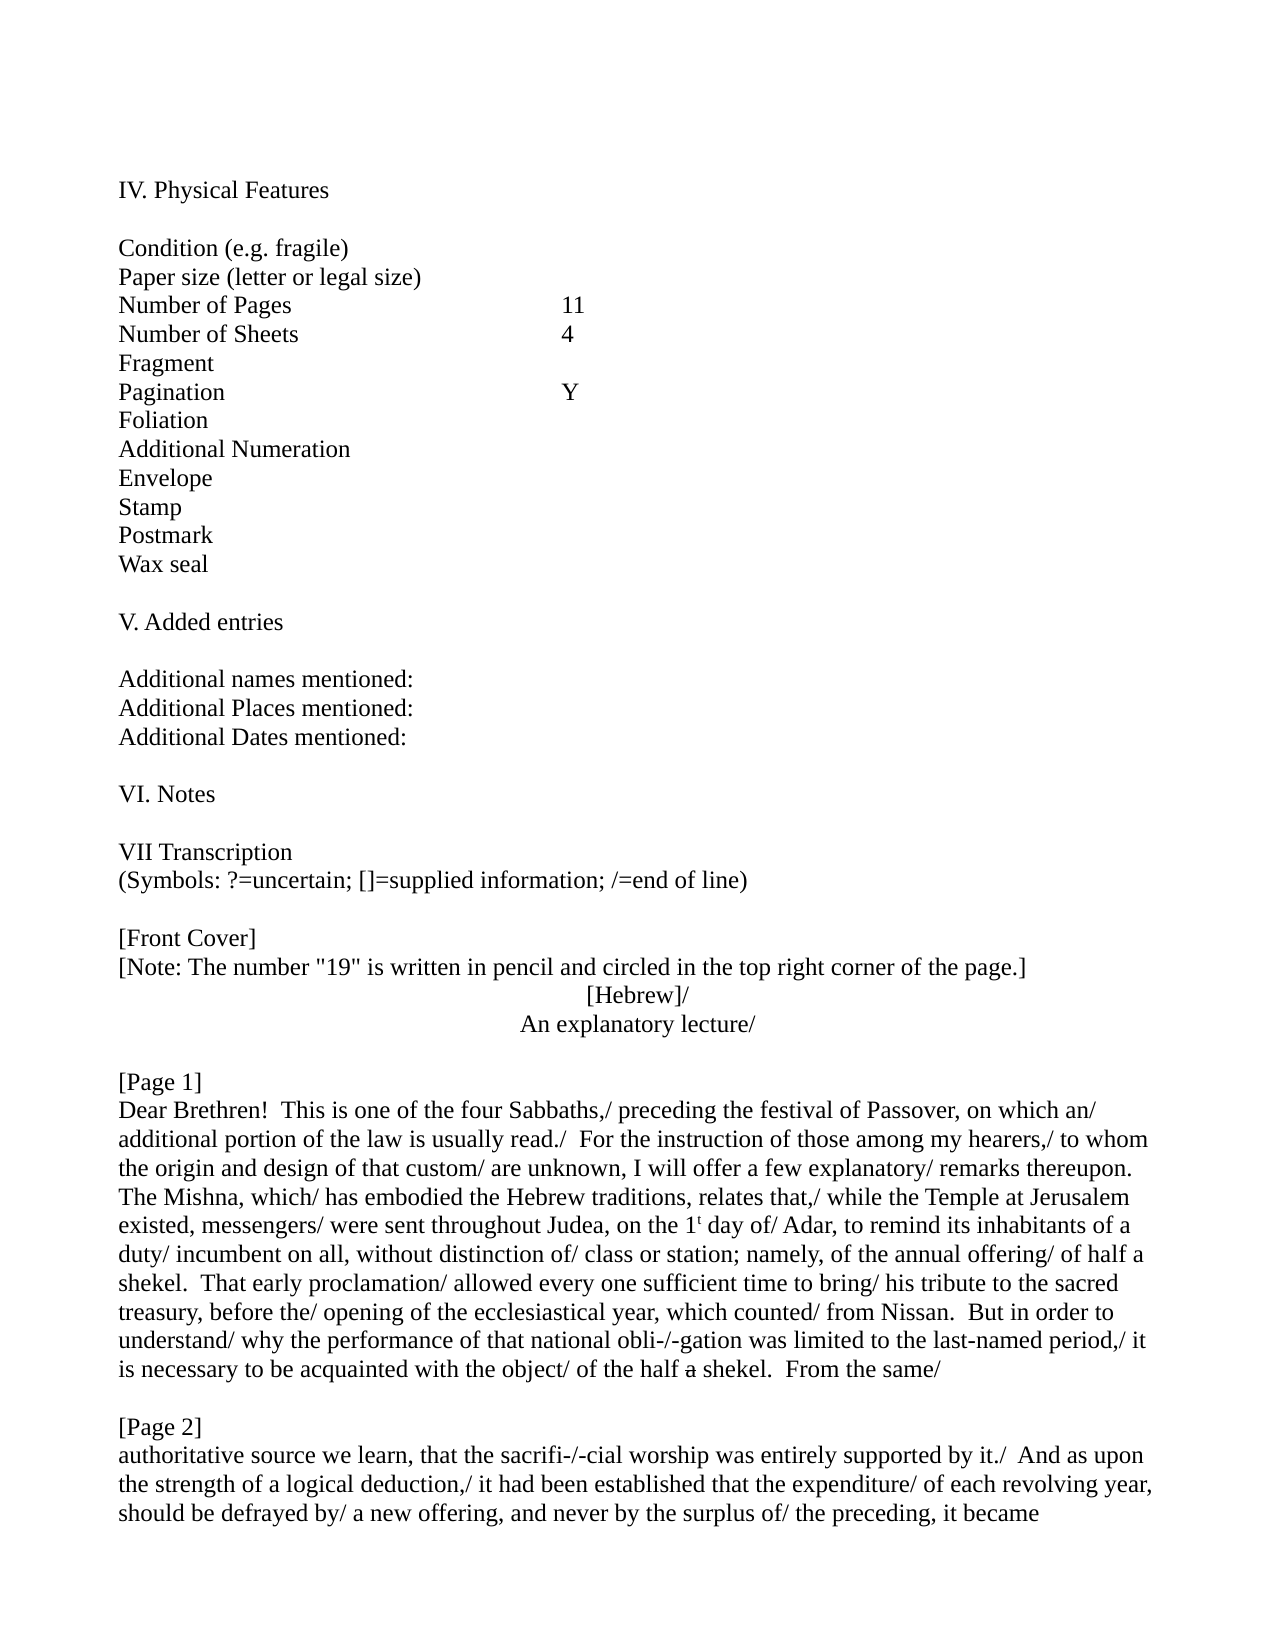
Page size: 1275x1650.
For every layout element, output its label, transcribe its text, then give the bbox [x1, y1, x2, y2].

text (Symbols: ?=uncertain; []=supplied information; /=end of line) [118, 866, 1157, 894]
text [Hebrew]/ [118, 981, 1157, 1009]
text Foliation [118, 406, 1157, 434]
text Stamp [118, 492, 1157, 521]
text [Note: The number "19" is written in pencil and circled in the top right corner of the page.] [118, 952, 1157, 981]
text authoritative source we learn, that the sacrifi-/-cial worship was entirely supported by it./ And as upon the strength of a logical deduction,/ it had been established that the expenditure/ of each revolving year, should be defrayed by/ a new offering, and never by the surplus of/ the preceding, it became [118, 1441, 1157, 1527]
text Condition (e.g. fragile) [118, 233, 1157, 262]
text Paper size (letter or legal size) [118, 262, 1157, 291]
text [Page 2] [118, 1412, 1157, 1441]
text V. Added entries [118, 607, 1157, 636]
text Postma rk [118, 521, 1157, 549]
text IV. Physical Features [118, 176, 1157, 204]
text Additional Numeration [118, 434, 1157, 463]
text VII Transcription [118, 837, 1157, 866]
text Number of Pages 11 [118, 291, 1157, 319]
text Additional Places mentioned: [118, 693, 1157, 722]
text Envelope [118, 463, 1157, 492]
text [Page 1] Dear Brethren! This is one of the four Sabbaths,/ preceding the festival of Passover, on which an/ additional portion of the law is usually read./ For the instruction of those among my hearers,/ to whom the origin and design of that custom/ are unknown, I will offer a few explanatory/ remarks thereupon. The Mishna, which/ has embodied the Hebrew traditions, relates that,/ while the Temple at Jerusalem existed, messengers/ were sent throughout Judea, on the 1t day of/ Adar, to remind its inhabitants of a duty/ incumbent on all, without distinction of/ class or station; namely, of the annual offering/ of half a shekel. That early proclamation/ allowed every one sufficient time to bring/ his tribute to the sacred treasury, before the/ opening of the ecclesiastical year, which counted/ from Nissan. But in order to understand/ why the performance of that national obli-/-gation was limited to the last-named period,/ it is necessary to be acquainted with the object/ of the half a shekel. From the same/ [118, 1067, 1157, 1383]
text An explanatory lecture/ [118, 1009, 1157, 1038]
text VI. Notes [118, 779, 1157, 808]
text Wax seal [118, 549, 1157, 578]
text Additional names mentioned: [118, 664, 1157, 693]
text [Front Cover] [118, 923, 1157, 952]
text Additional Dates mentioned: [118, 722, 1157, 751]
text Number of Sheets 4 [118, 319, 1157, 348]
text Pagination Y [118, 377, 1157, 406]
text Fragment [118, 348, 1157, 377]
